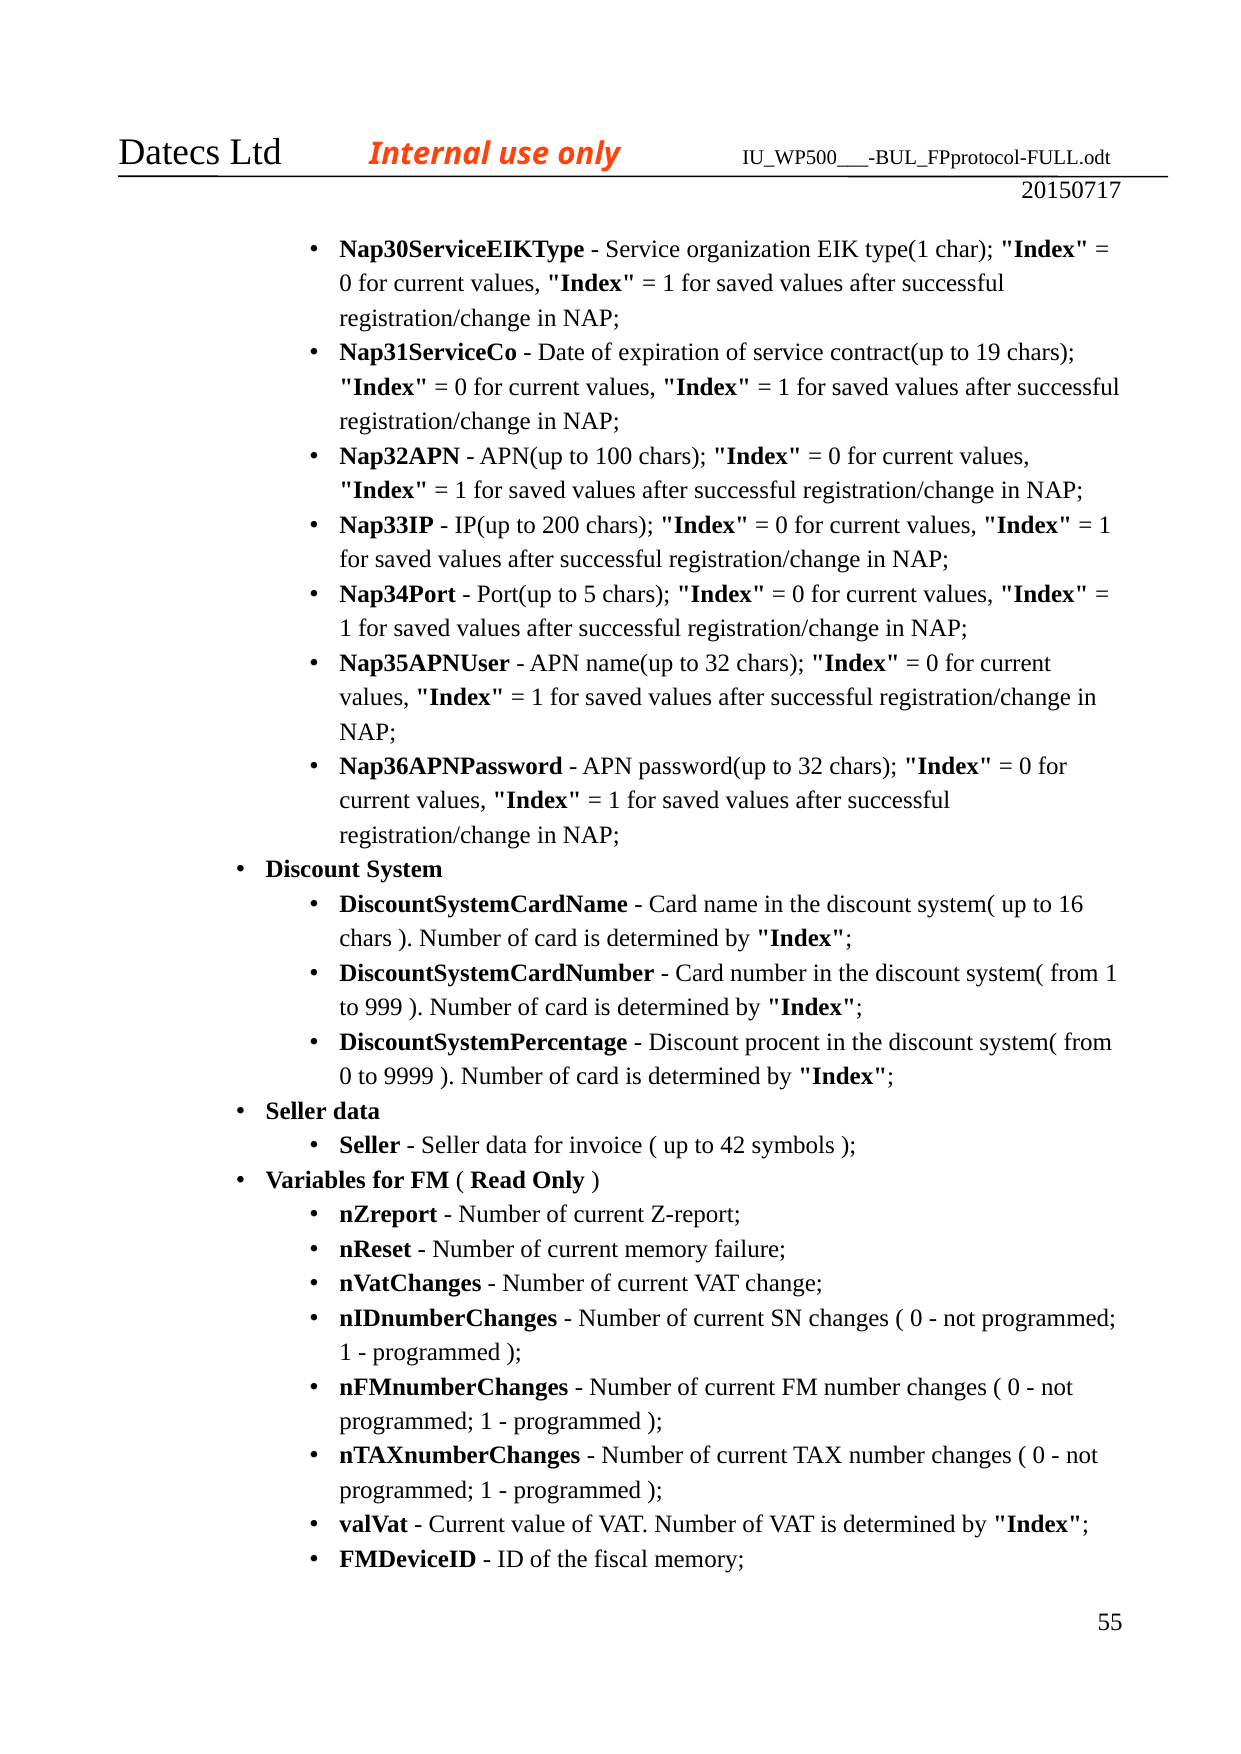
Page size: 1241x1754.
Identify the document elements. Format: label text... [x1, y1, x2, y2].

list Variables for FM ( Read Only ) [236, 1165, 1122, 1193]
list Nap34Port - Port(up to 5 chars); "Index" = 0 for current values, "Index" = 1 for saved values after successful registration/change in NAP; [309, 579, 1122, 642]
list Seller data [236, 1096, 1122, 1124]
list nVatChanges - Number of current VAT change; [309, 1268, 1122, 1297]
list FMDeviceID - ID of the fiscal memory; [309, 1544, 1122, 1573]
list nFMnumberChanges - Number of current FM number changes ( 0 - not programmed; 1 - programmed ); [309, 1372, 1122, 1435]
list DiscountSystemCardNumber - Card number in the discount system( from 1 to 999 ). Number of card is determined by "Index"; [309, 958, 1122, 1021]
list Nap33IP - IP(up to 200 chars); "Index" = 0 for current values, "Index" = 1 for saved values after successful registration/change in NAP; [309, 510, 1122, 573]
list Nap35APNUser - APN name(up to 32 chars); "Index" = 0 for current values, "Index" = 1 for saved values after successful registration/change in NAP; [309, 648, 1122, 745]
list Seller - Seller data for invoice ( up to 42 symbols ); [309, 1130, 1122, 1159]
list DiscountSystemPercentage - Discount procent in the discount system( from 0 to 9999 ). Number of card is determined by "Index"; [309, 1027, 1122, 1090]
list Nap36APNPassword - APN password(up to 32 chars); "Index" = 0 for current values, "Index" = 1 for saved values after successful registration/change in NAP; [309, 751, 1122, 849]
list Nap30ServiceEIKType - Service organization EIK type(1 char); "Index" = 0 for current values, "Index" = 1 for saved values after successful registration/change in NAP; [309, 234, 1122, 332]
list nReset - Number of current memory failure; [309, 1234, 1122, 1262]
list Discount System [236, 854, 1122, 883]
list valVat - Current value of VAT. Number of VAT is determined by "Index"; [309, 1509, 1122, 1538]
list DiscountSystemCardName - Card name in the discount system( up to 16 chars ). Number of card is determined by "Index"; [309, 889, 1122, 952]
list Nap32APN - APN(up to 100 chars); "Index" = 0 for current values, "Index" = 1 for saved values after successful registration/change in NAP; [309, 441, 1122, 504]
list Nap31ServiceCo - Date of expiration of service contract(up to 19 chars); "Index" = 0 for current values, "Index" = 1 for saved values after successful registration/change in NAP; [309, 337, 1122, 435]
list nZreport - Number of current Z-report; [309, 1199, 1122, 1228]
list nIDnumberChanges - Number of current SN changes ( 0 - not programmed; 1 - programmed ); [309, 1303, 1122, 1366]
list nTAXnumberChanges - Number of current TAX number changes ( 0 - not programmed; 1 - programmed ); [309, 1441, 1122, 1504]
